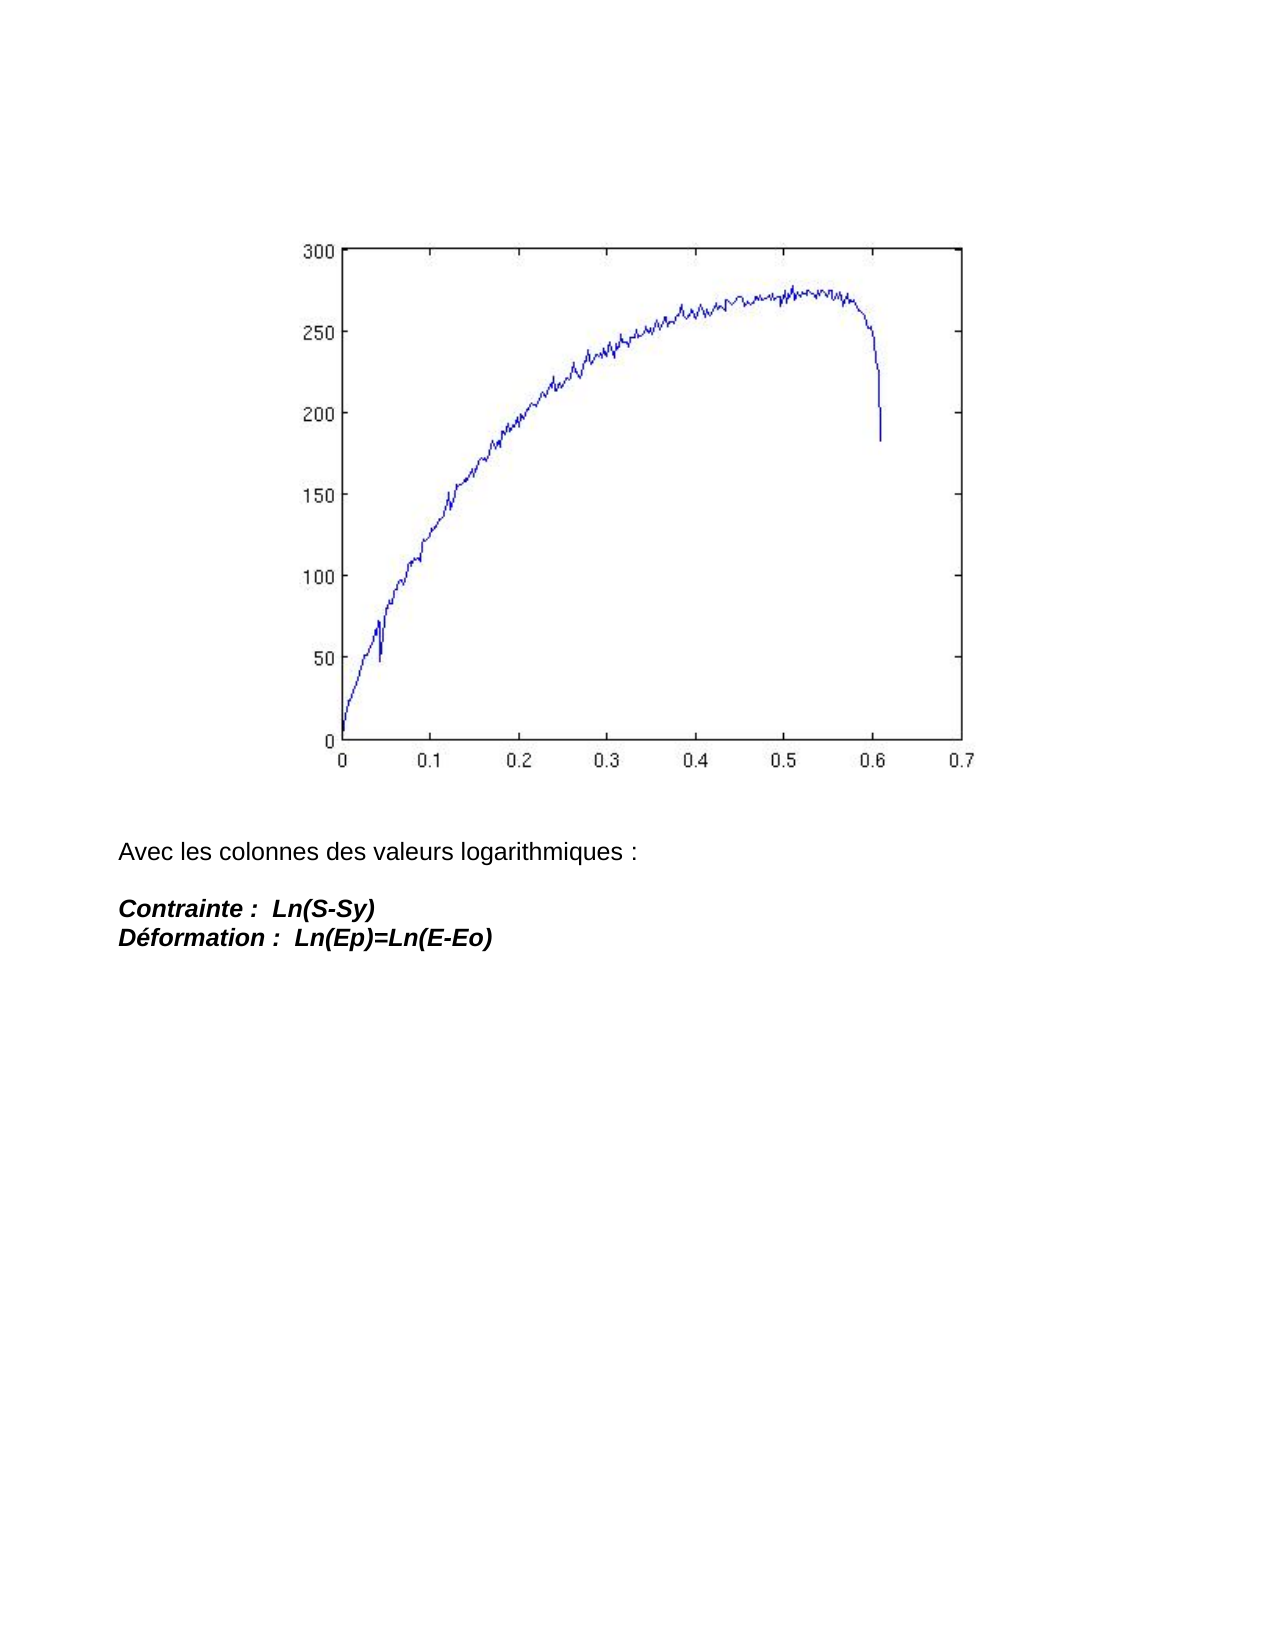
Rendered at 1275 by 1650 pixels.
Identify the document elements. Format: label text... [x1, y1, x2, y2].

text Contrainte : Ln(S-Sy) [118, 894, 1157, 923]
text Déformation : Ln(Ep)=Ln(E-Eo) [118, 923, 1157, 952]
text Avec les colonnes des valeurs logarithmiques : [118, 837, 1157, 866]
picture [237, 204, 1038, 805]
